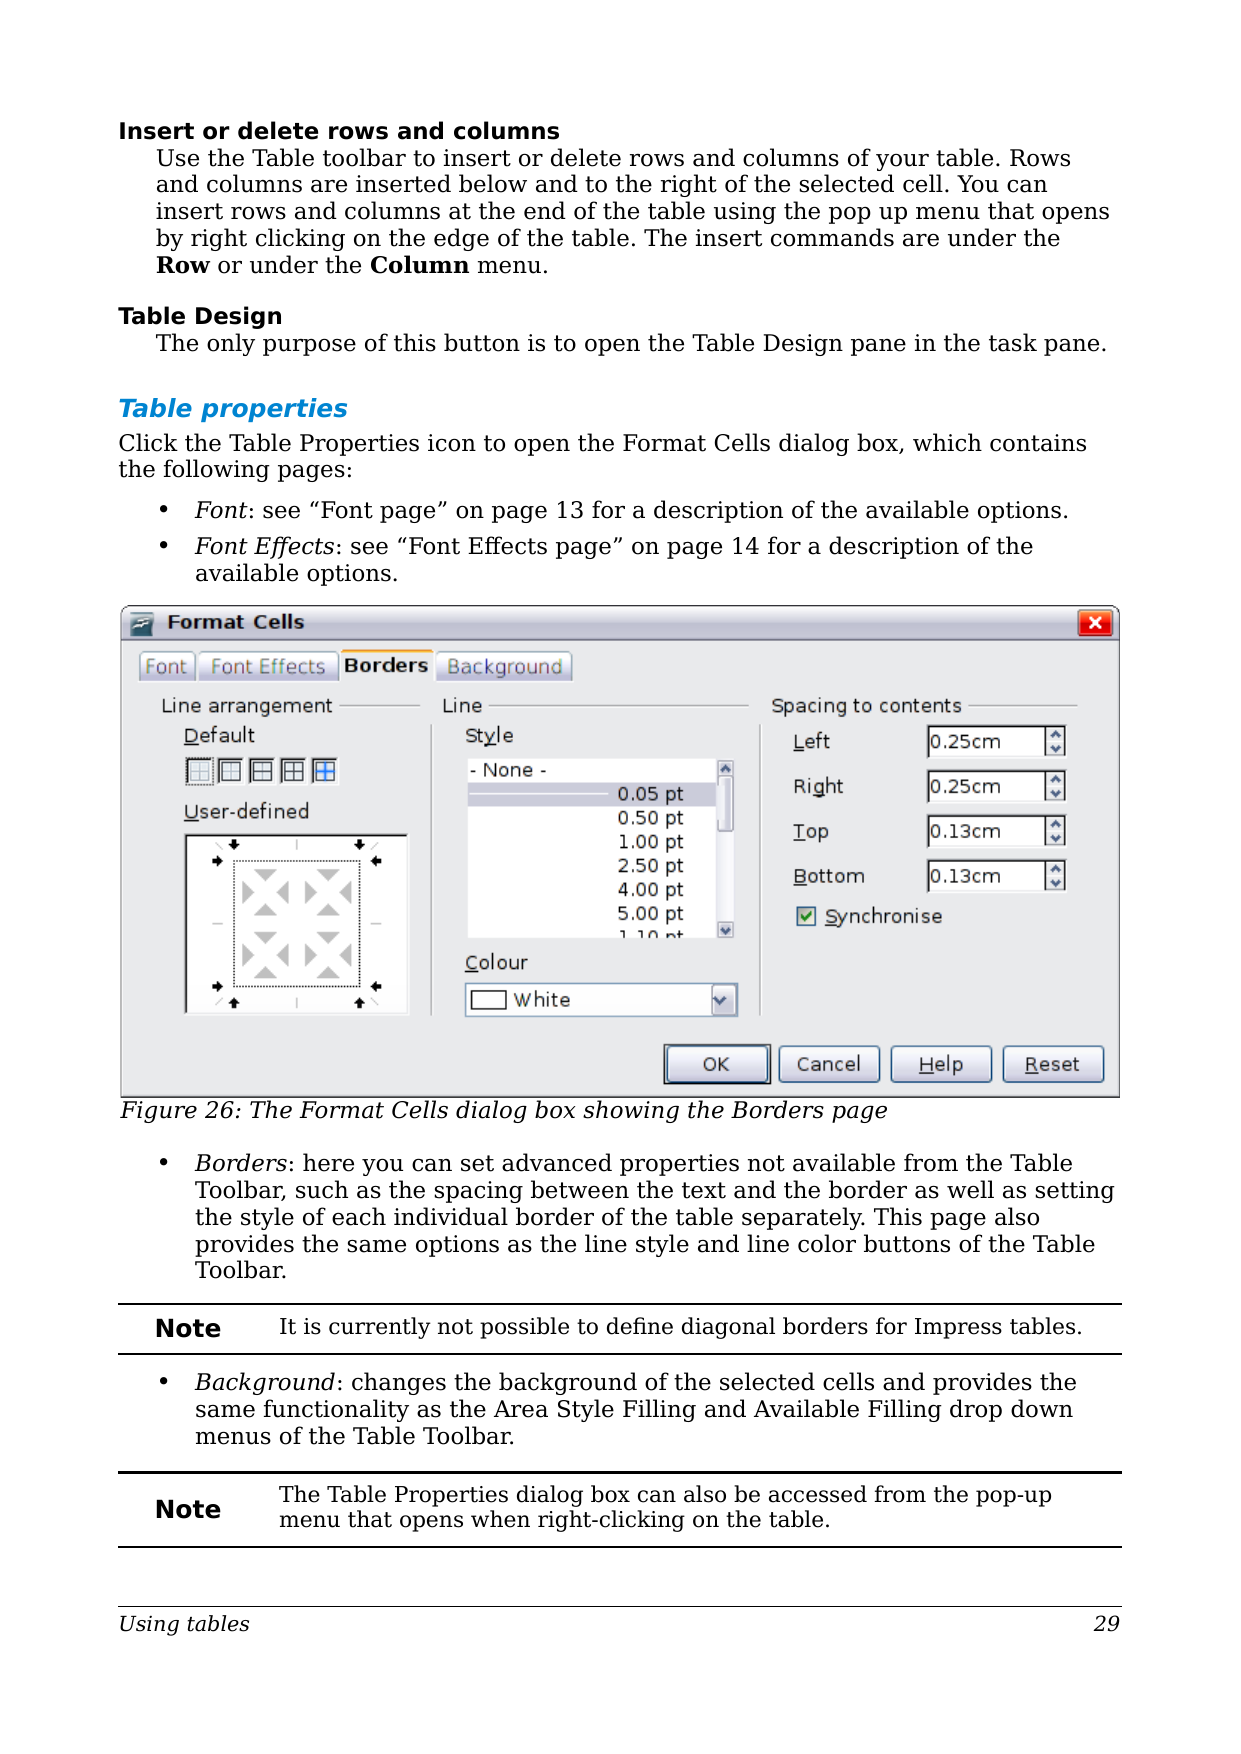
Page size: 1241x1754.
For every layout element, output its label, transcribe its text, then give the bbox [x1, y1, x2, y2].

text Insert or delete rows and columns [118, 118, 1122, 145]
subtitle Table properties [118, 394, 1122, 423]
table_header The Table Properties dialog box can also be accessed from the pop-up menu that opens when right-clicking on the table. [258, 1474, 1122, 1546]
list Borders: here you can set advanced properties not available from the Table Toolbar, such as the spacing between the text and the border as well as setting the style of each individual border of the table separately. This page also provides the same options as the line style and line color buttons of the Table Toolbar. [156, 1148, 1122, 1284]
text Click the Table Properties icon to open the Format Cells dialog box, which contains the following pages: [118, 430, 1122, 483]
table_header It is currently not possible to define diagonal borders for Impress tables. [258, 1305, 1122, 1352]
text Use the Table toolbar to insert or delete rows and columns of your table. Rows and columns are inserted below and to the right of the selected cell. You can insert rows and columns at the end of the table using the pop up menu that opens by right clicking on the edge of the table. The insert commands are under the Row or under the Column menu. [156, 145, 1122, 278]
list Font: see “Font page” on page 13 for a description of the available options. [156, 496, 1122, 525]
text The only purpose of this button is to open the Table Design pane in the task pane. [156, 330, 1122, 357]
list Font Effects: see “Font Effects page” on page 14 for a description of the available options. [156, 531, 1122, 587]
picture [120, 605, 1120, 1098]
table_header Note [118, 1474, 257, 1546]
list Background: changes the background of the selected cells and provides the same functionality as the Area Style Filling and Available Filling drop down menus of the Table Toolbar. [156, 1367, 1122, 1449]
text Figure 26: The Format Cells dialog box showing the Borders page [120, 1098, 1120, 1124]
text Table Design [118, 303, 1122, 330]
table_header Note [118, 1305, 257, 1352]
